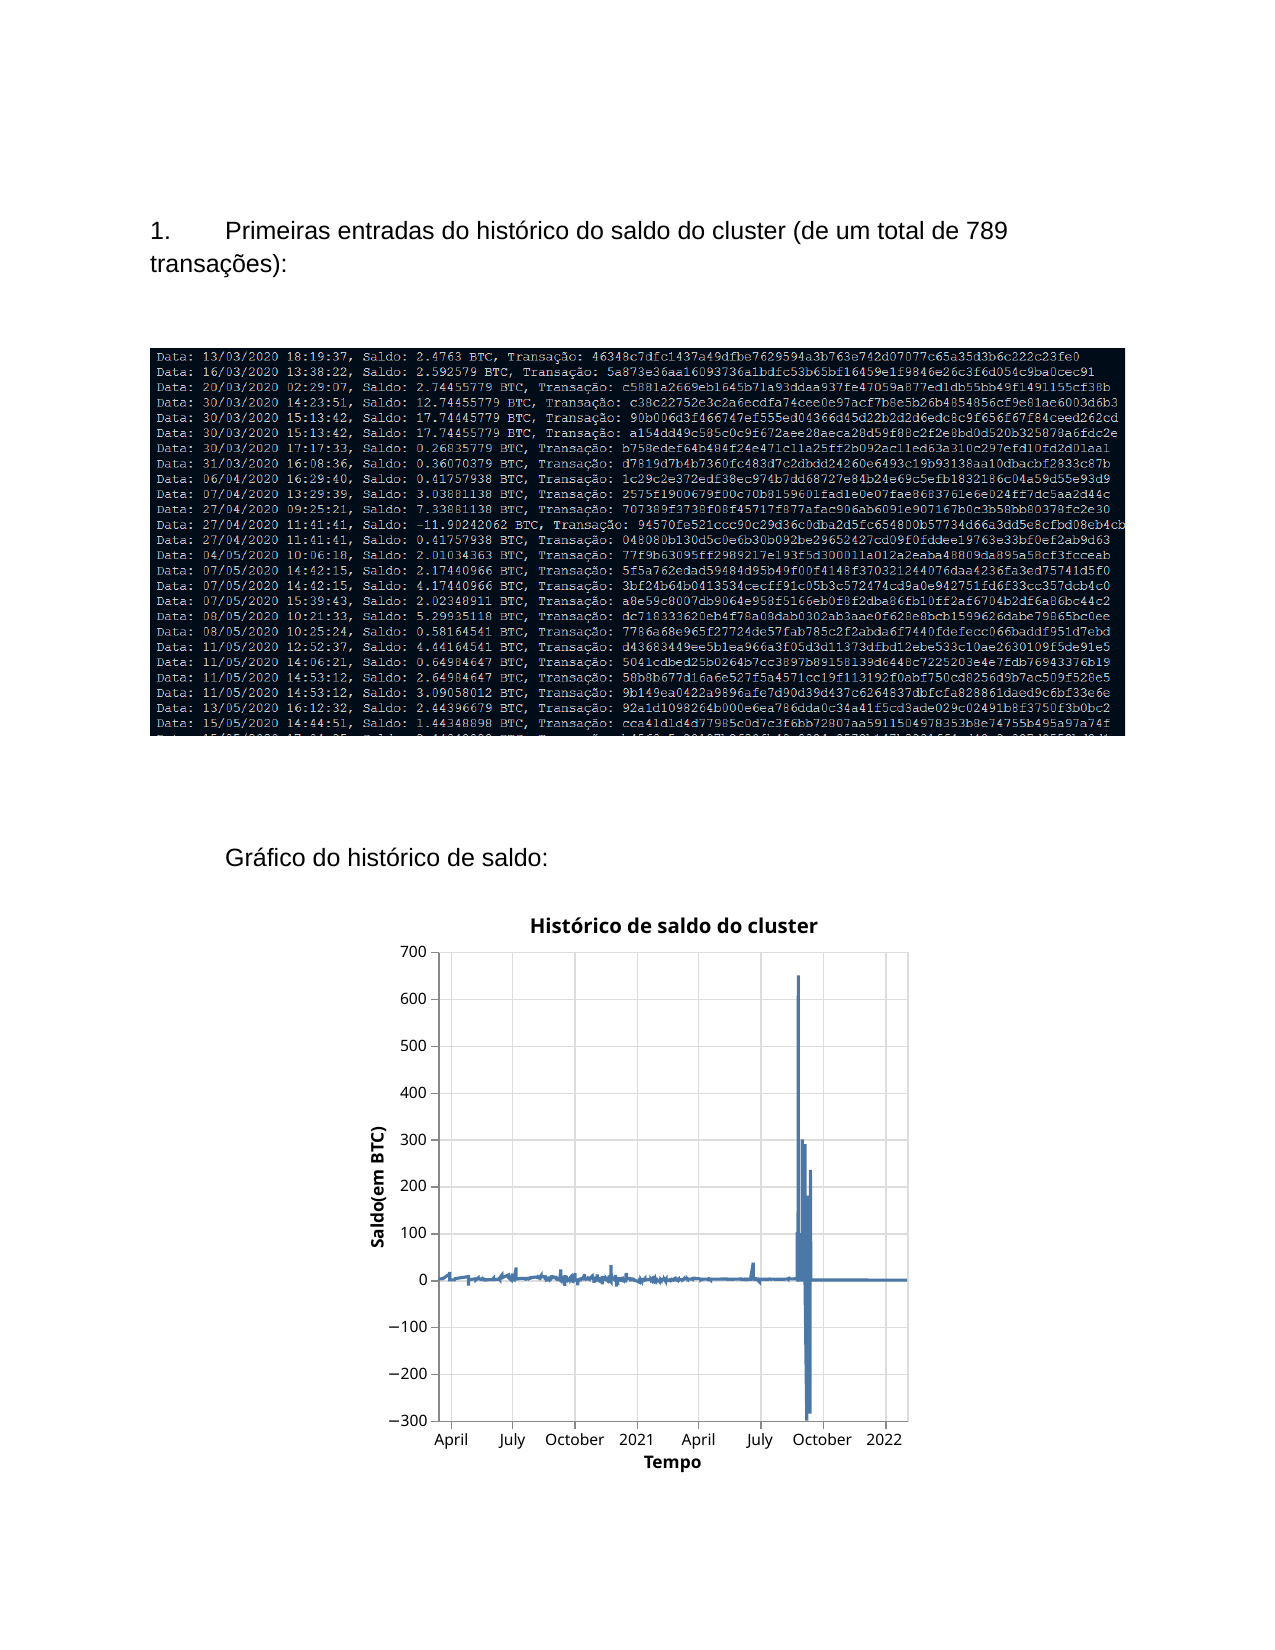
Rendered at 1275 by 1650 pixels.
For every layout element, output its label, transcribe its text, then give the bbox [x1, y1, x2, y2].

picture [150, 348, 1125, 736]
text 1. Primeiras entradas do histórico do saldo do cluster (de um total de 789 transações): [150, 216, 1125, 278]
text Gráfico do histórico de saldo: [150, 843, 1125, 872]
